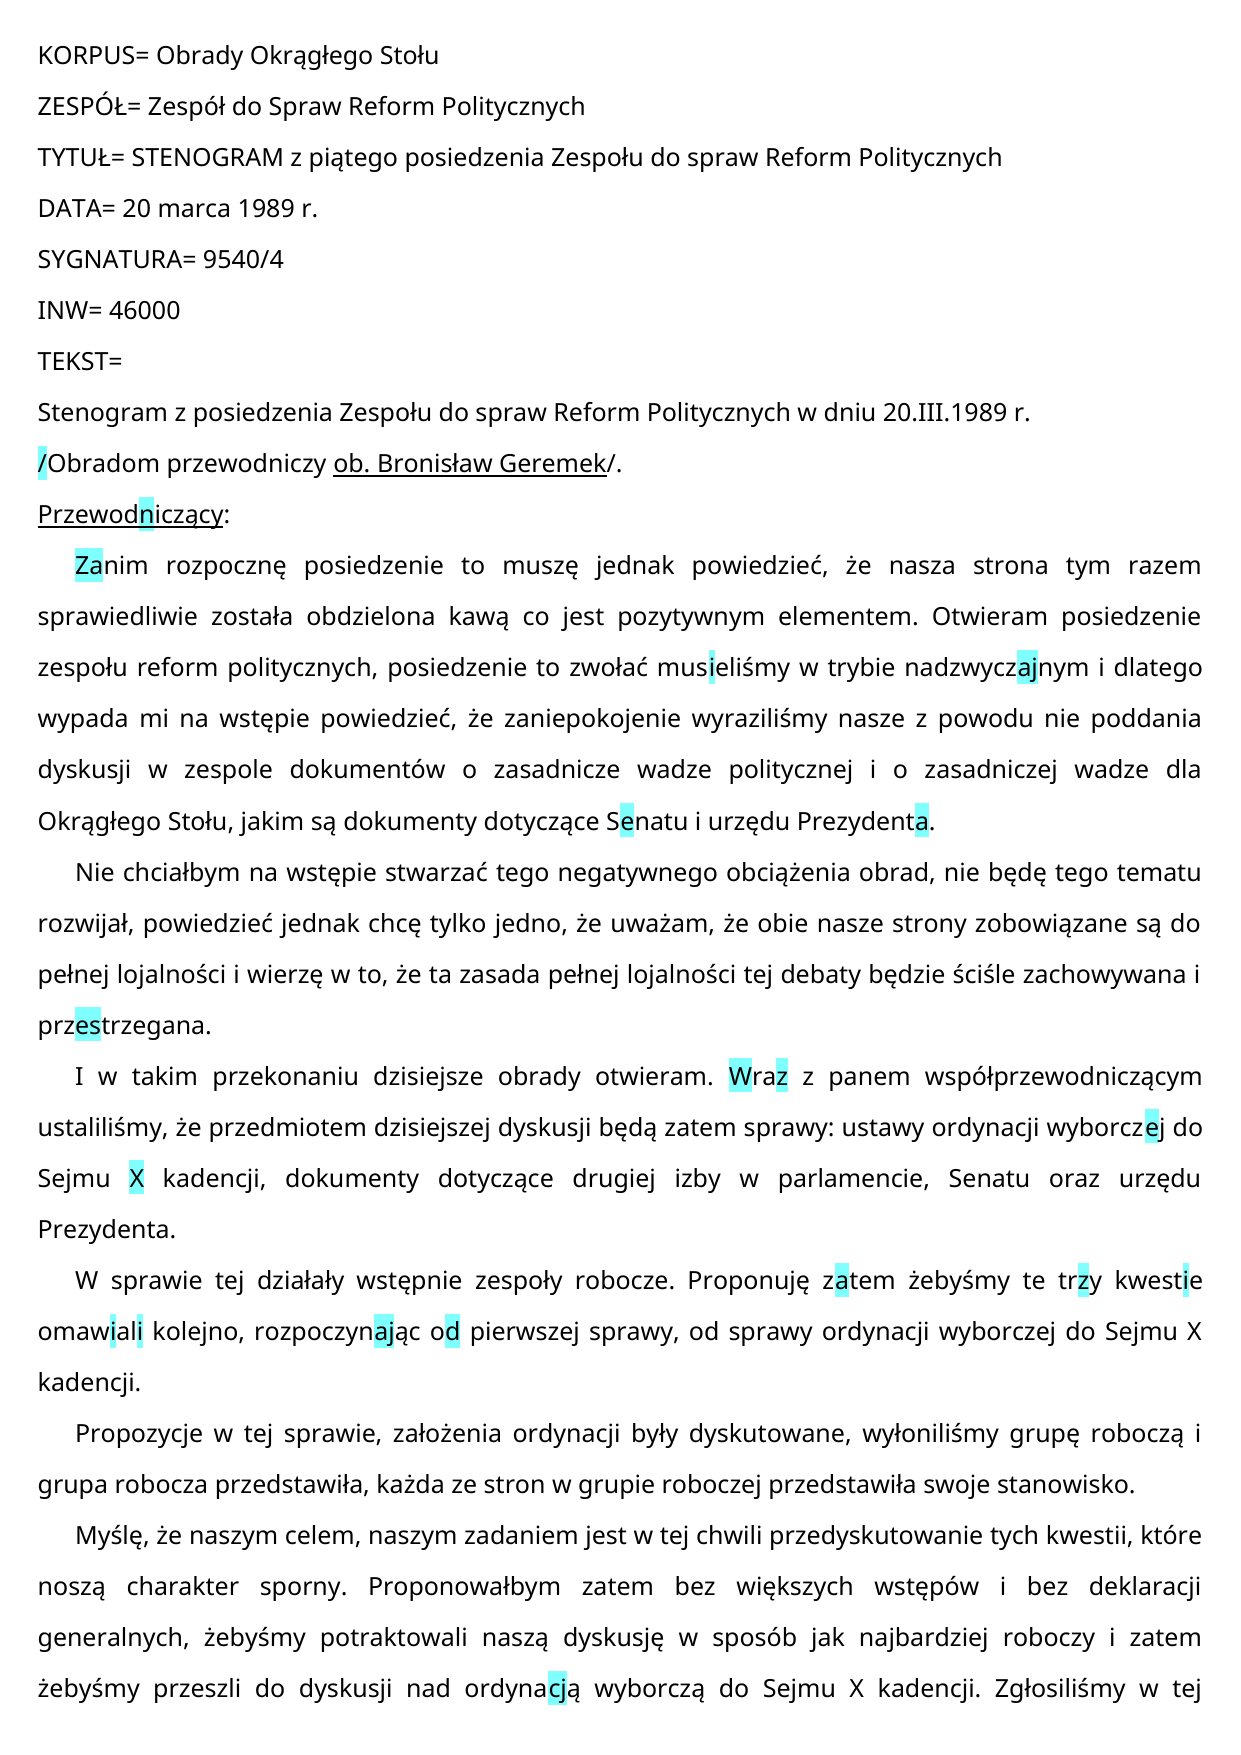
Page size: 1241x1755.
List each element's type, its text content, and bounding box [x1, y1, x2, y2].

text W sprawie tej działały wstępnie zespoły robocze. Proponuję zatem żebyśmy te trzy kwestie omawiali kolejno, rozpoczynając od pierwszej sprawy, od sprawy ordynacji wyborczej do Sejmu X kadencji. [37, 1262, 1203, 1399]
text Myślę, że naszym celem, naszym zadaniem jest w tej chwili przedyskutowanie tych kwestii, które noszą charakter sporny. Proponowałbym zatem bez większych wstępów i bez deklaracji generalnych, żebyśmy potraktowali naszą dyskusję w sposób jak najbardziej roboczy i zatem żebyśmy przeszli do dyskusji nad ordynacją wyborczą do Sejmu X kadencji. Zgłosiliśmy w tej [37, 1518, 1203, 1705]
text /Obradom przewodniczy ob. Bronisław Geremek/. [37, 446, 1203, 480]
text DATA= 20 marca 1989 r. [37, 191, 1203, 225]
text TYTUŁ= STENOGRAM z piątego posiedzenia Zespołu do spraw Reform Politycznych [37, 139, 1203, 174]
text Nie chciałbym na wstępie stwarzać tego negatywnego obciążenia obrad, nie będę tego tematu rozwijał, powiedzieć jednak chcę tylko jedno, że uważam, że obie nasze strony zobowiązane są do pełnej lojalności i wierzę w to, że ta zasada pełnej lojalności tej debaty będzie ściśle zachowywana i przestrzegana. [37, 854, 1203, 1041]
text TEKST= [37, 344, 1203, 378]
text Propozycje w tej sprawie, założenia ordynacji były dyskutowane, wyłoniliśmy grupę roboczą i grupa robocza przedstawiła, każda ze stron w grupie roboczej przedstawiła swoje stanowisko. [37, 1416, 1203, 1501]
text Przewodniczący: [37, 497, 1203, 531]
text I w takim przekonaniu dzisiejsze obrady otwieram. Wraz z panem współprzewodniczącym ustaliliśmy, że przedmiotem dzisiejszej dyskusji będą zatem sprawy: ustawy ordynacji wyborczej do Sejmu X kadencji, dokumenty dotyczące drugiej izby w parlamencie, Senatu oraz urzędu Prezydenta. [37, 1058, 1203, 1246]
text Zanim rozpocznę posiedzenie to muszę jednak powiedzieć, że nasza strona tym razem sprawiedliwie została obdzielona kawą co jest pozytywnym elementem. Otwieram posiedzenie zespołu reform politycznych, posiedzenie to zwołać musieliśmy w trybie nadzwyczajnym i dlatego wypada mi na wstępie powiedzieć, że zaniepokojenie wyraziliśmy nasze z powodu nie poddania dyskusji w zespole dokumentów o zasadnicze wadze politycznej i o zasadniczej wadze dla Okrągłego Stołu, jakim są dokumenty dotyczące Senatu i urzędu Prezydenta. [37, 548, 1203, 837]
text INW= 46000 [37, 293, 1203, 327]
text Stenogram z posiedzenia Zespołu do spraw Reform Politycznych w dniu 20.III.1989 r. [37, 395, 1203, 429]
text KORPUS= Obrady Okrągłego Stołu [37, 37, 1203, 72]
text SYGNATURA= 9540/4 [37, 242, 1203, 276]
text ZESPÓŁ= Zespół do Spraw Reform Politycznych [37, 88, 1203, 123]
